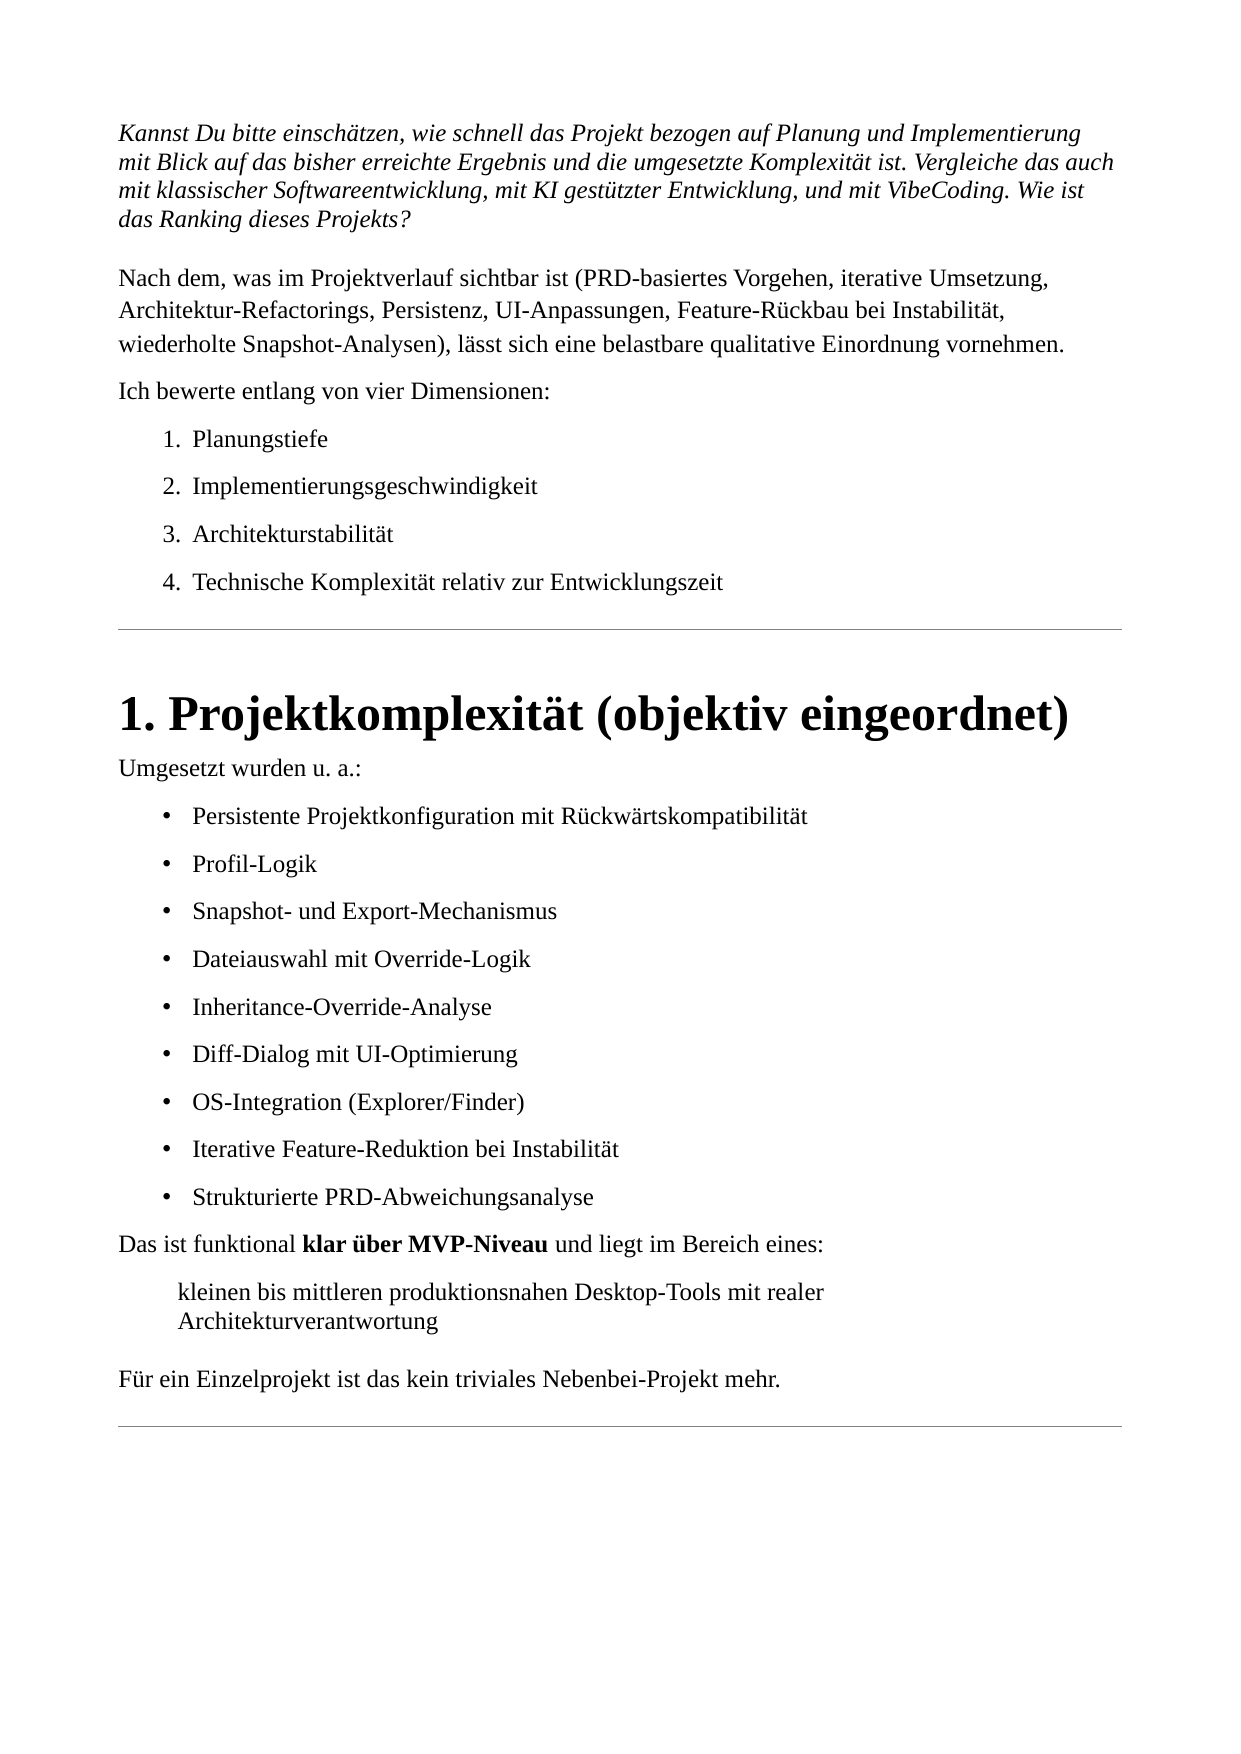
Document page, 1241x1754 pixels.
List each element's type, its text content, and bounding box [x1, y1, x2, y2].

text Nach dem, was im Projektverlauf sichtbar ist (PRD-basiertes Vorgehen, iterative Umsetzung, Architektur-Refactorings, Persistenz, UI-Anpassungen, Feature-Rückbau bei Instabilität, wiederholte Snapshot-Analysen), lässt sich eine belastbare qualitative Einordnung vornehmen. [118, 263, 1122, 357]
list Implementierungsgeschwindigkeit [162, 471, 1122, 500]
list Persistente Projektkonfiguration mit Rückwärtskompatibilität [162, 801, 1122, 830]
list Technische Komplexität relativ zur Entwicklungszeit [162, 567, 1122, 595]
list Planungstiefe [162, 424, 1122, 453]
list Iterative Feature-Reduktion bei Instabilität [162, 1134, 1122, 1163]
text Das ist funktional klar über MVP-Niveau und liegt im Bereich eines: [118, 1229, 1122, 1258]
text Umgesetzt wurden u. a.: [118, 753, 1122, 782]
text Kannst Du bitte einschätzen, wie schnell das Projekt bezogen auf Planung und Implementierung mit Blick auf das bisher erreichte Ergebnis und die umgesetzte Komplexität ist. Vergleiche das auch mit klassischer Softwareentwicklung, mit KI gestützter Entwicklung, und mit VibeCoding. Wie ist das Ranking dieses Projekts? [118, 118, 1122, 233]
subtitle 1. Projektkomplexität (objektiv eingeordnet) [118, 683, 1122, 741]
list Snapshot- und Export-Mechanismus [162, 896, 1122, 925]
list Strukturierte PRD-Abweichungsanalyse [162, 1182, 1122, 1211]
text Für ein Einzelprojekt ist das kein triviales Nebenbei-Projekt mehr. [118, 1364, 1122, 1393]
text kleinen bis mittleren produktionsnahen Desktop-Tools mit realer Architekturverantwortung [177, 1277, 1063, 1335]
list Architekturstabilität [162, 519, 1122, 548]
list Inheritance-Override-Analyse [162, 992, 1122, 1020]
list Dateiauswahl mit Override-Logik [162, 944, 1122, 973]
list Diff-Dialog mit UI-Optimierung [162, 1039, 1122, 1068]
list OS-Integration (Explorer/Finder) [162, 1087, 1122, 1116]
list Profil-Logik [162, 849, 1122, 877]
text Ich bewerte entlang von vier Dimensionen: [118, 376, 1122, 405]
